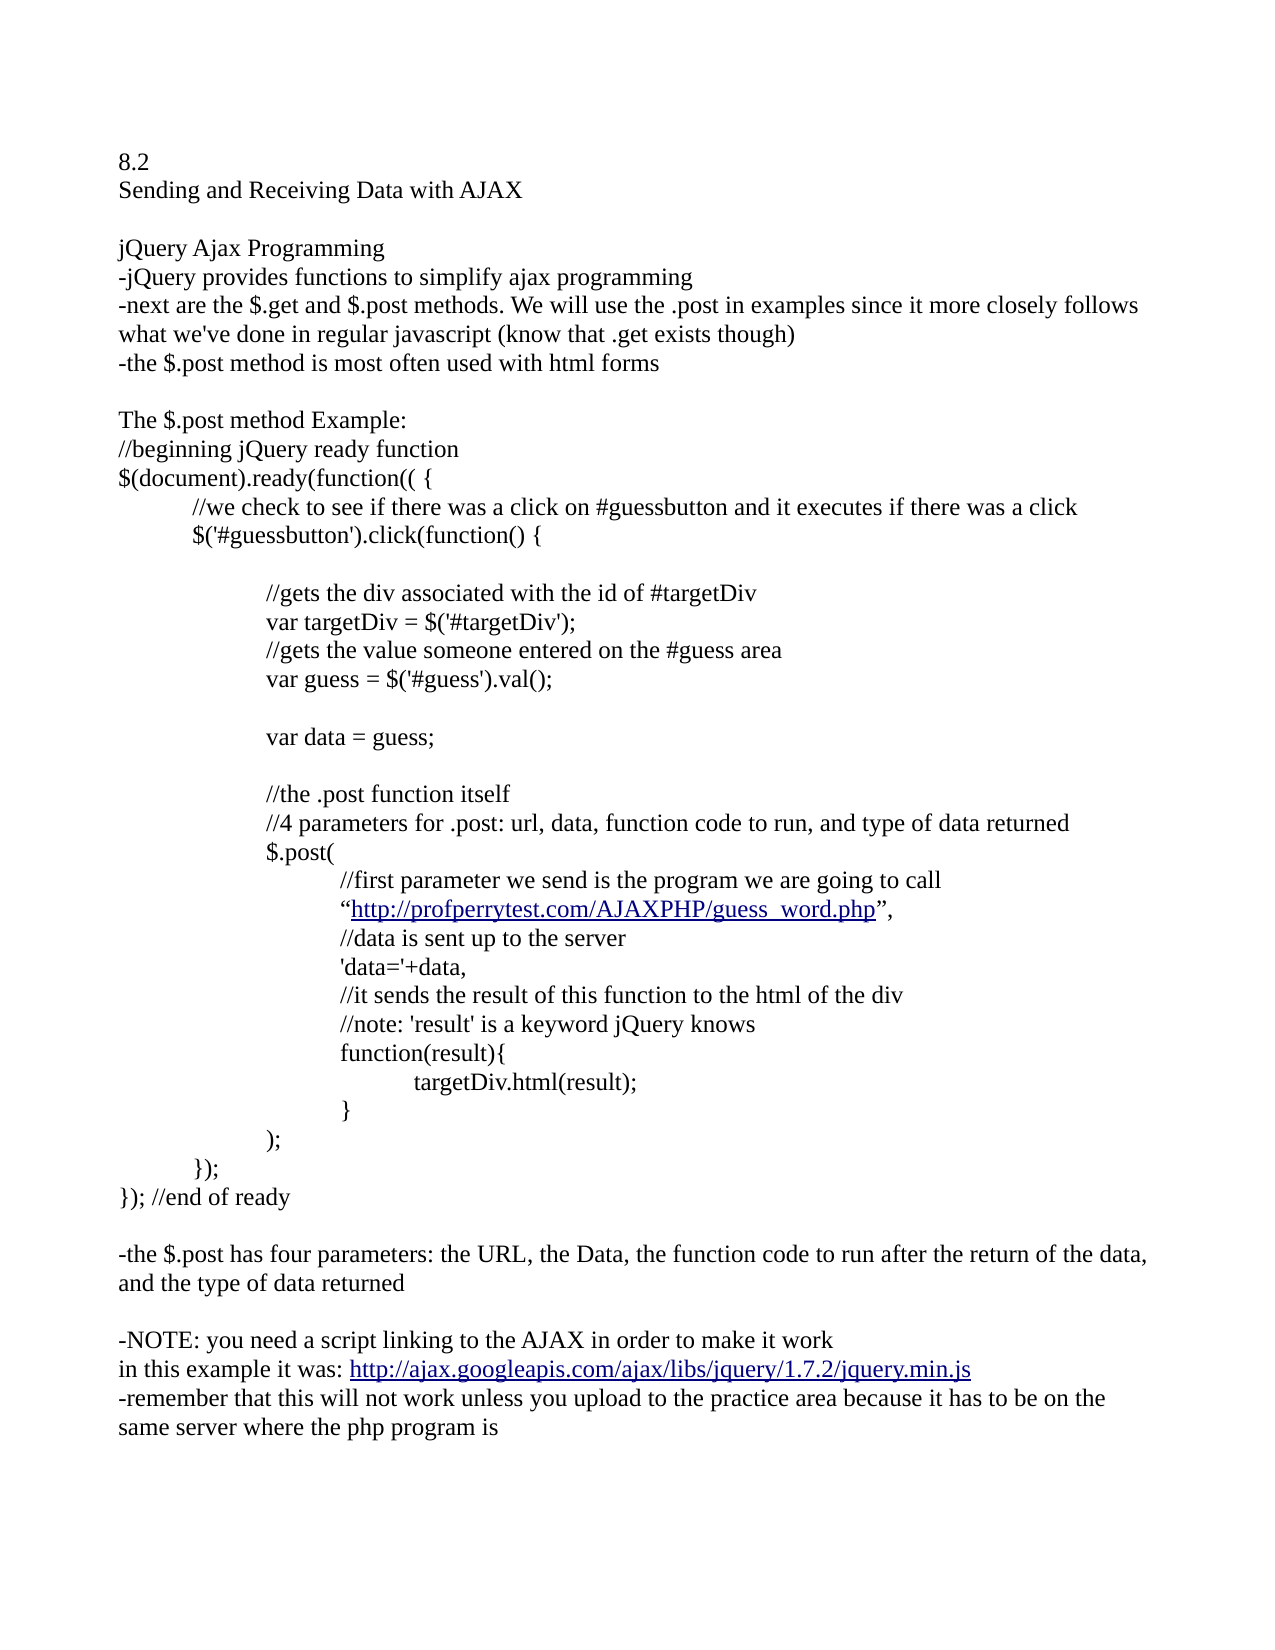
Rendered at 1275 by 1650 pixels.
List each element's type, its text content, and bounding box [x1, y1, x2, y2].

text //we check to see if there was a click on #guessbutton and it executes if there was a click [118, 492, 1157, 521]
text -remember that this will not work unless you upload to the practice area because it has to be on the same server where the php program is [118, 1383, 1157, 1441]
text //gets the value someone entered on the #guess area [118, 636, 1157, 664]
text //data is sent up to the server [118, 923, 1157, 952]
text //4 parameters for .post: url, data, function code to run, and type of data returned [118, 808, 1157, 837]
text //first parameter we send is the program we are going to call [118, 866, 1157, 894]
text -the $.post method is most often used with html forms [118, 348, 1157, 377]
text ); [118, 1124, 1157, 1153]
text “http://profperrytest.com/AJAXPHP/guess_word.php”, [118, 894, 1157, 923]
text 8.2 [118, 147, 1157, 176]
text $(document).ready(function(( { [118, 463, 1157, 492]
text var data = guess; [118, 722, 1157, 751]
text -NOTE: you need a script linking to the AJAX in order to make it work [118, 1326, 1157, 1354]
text -the $.post has four parameters: the URL, the Data, the function code to run after the return of the data, and the type of data returned [118, 1239, 1157, 1297]
text function(result){ [118, 1038, 1157, 1067]
text jQuery Ajax Programming [118, 233, 1157, 262]
text Sending and Receiving Data with AJAX [118, 176, 1157, 204]
text in this example it was: http://ajax.googleapis.com/ajax/libs/jquery/1.7.2/jquery.min.js [118, 1354, 1157, 1383]
text //beginning jQuery ready function [118, 434, 1157, 463]
text //note: 'result' is a keyword jQuery knows [118, 1009, 1157, 1038]
text The $.post method Example: [118, 406, 1157, 434]
text 'data='+data, [118, 952, 1157, 981]
text var targetDiv = $('#targetDiv'); [118, 607, 1157, 636]
text //it sends the result of this function to the html of the div [118, 981, 1157, 1009]
text var guess = $('#guess').val(); [118, 664, 1157, 693]
text -next are the $.get and $.post methods. We will use the .post in examples since it more closely follows what we've done in regular javascript (know that .get exists though) [118, 291, 1157, 348]
text //gets the div associated with the id of #targetDiv [118, 578, 1157, 607]
text -jQuery provides functions to simplify ajax programming [118, 262, 1157, 291]
text }); //end of ready [118, 1182, 1157, 1211]
text $('#guessbutton').click(function() { [118, 521, 1157, 549]
text $.post( [118, 837, 1157, 866]
text //the .post function itself [118, 779, 1157, 808]
text } [118, 1096, 1157, 1124]
text targetDiv.html(result); [118, 1067, 1157, 1096]
text }); [118, 1153, 1157, 1182]
